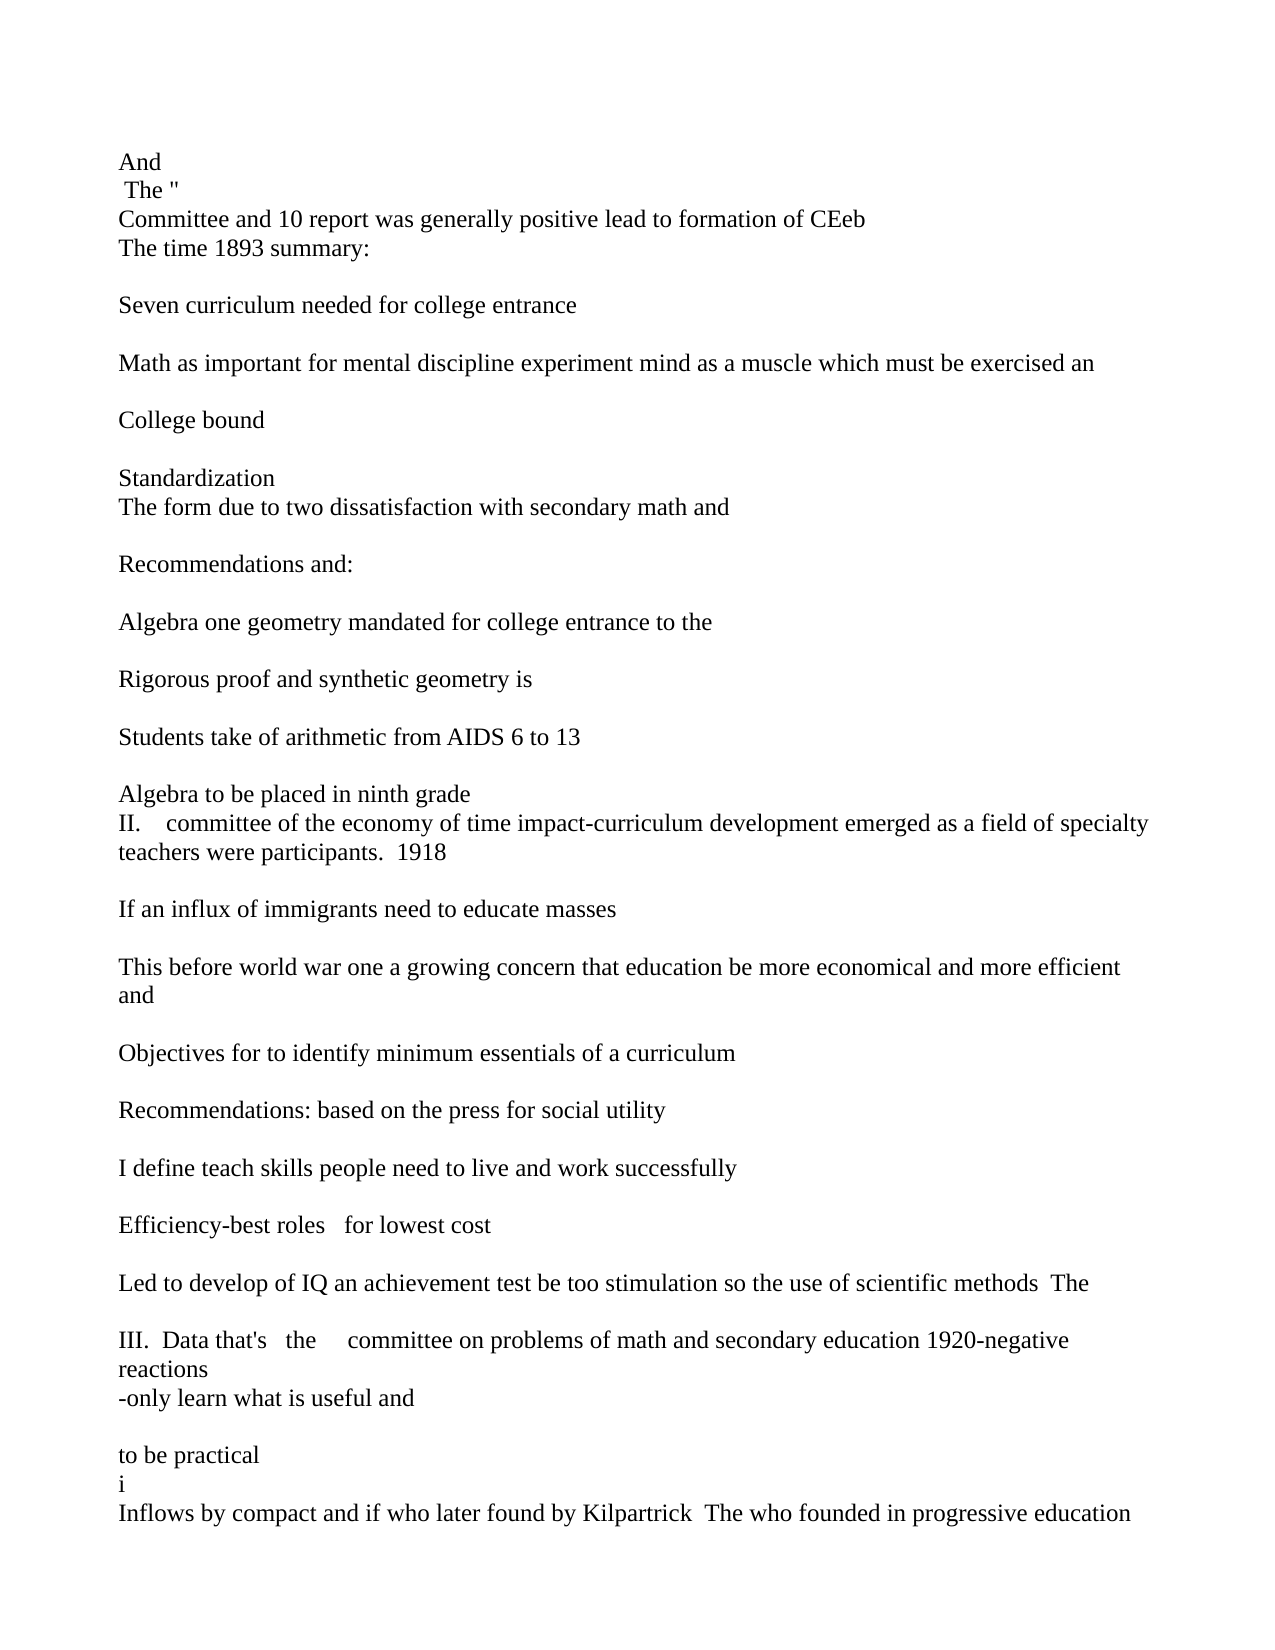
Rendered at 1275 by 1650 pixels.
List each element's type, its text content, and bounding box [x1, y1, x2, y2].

text The time 1893 summary: [118, 233, 1157, 262]
text Inflows by compact and if who later found by Kilpartrick The who founded in progressive education [118, 1498, 1157, 1527]
text -only learn what is useful and [118, 1383, 1157, 1412]
text If an influx of immigrants need to educate masses [118, 894, 1157, 923]
text Efficiency-best roles for lowest cost [118, 1211, 1157, 1239]
text to be practical [118, 1441, 1157, 1469]
text The " [118, 176, 1157, 204]
text Algebra one geometry mandated for college entrance to the [118, 607, 1157, 636]
text I define teach skills people need to live and work successfully [118, 1153, 1157, 1182]
text This before world war one a growing concern that education be more economical and more efficient and [118, 952, 1157, 1009]
text College bound [118, 406, 1157, 434]
text Rigorous proof and synthetic geometry is [118, 664, 1157, 693]
text Recommendations: based on the press for social utility [118, 1096, 1157, 1124]
text Students take of arithmetic from AIDS 6 to 13 [118, 722, 1157, 751]
text i [118, 1469, 1157, 1498]
text Committee and 10 report was generally positive lead to formation of CEeb [118, 204, 1157, 233]
text Led to develop of IQ an achievement test be too stimulation so the use of scientific methods The [118, 1268, 1157, 1297]
text Seven curriculum needed for college entrance [118, 291, 1157, 319]
text II. committee of the economy of time impact-curriculum development emerged as a field of specialty teachers were participants. 1918 [118, 808, 1157, 866]
text And [118, 147, 1157, 176]
text Algebra to be placed in ninth grade [118, 779, 1157, 808]
text Standardization [118, 463, 1157, 492]
text Objectives for to identify minimum essentials of a curriculum [118, 1038, 1157, 1067]
text Math as important for mental discipline experiment mind as a muscle which must be exercised an [118, 348, 1157, 377]
text Recommendations and: [118, 549, 1157, 578]
text III. Data that's the committee on problems of math and secondary education 1920-negative reactions [118, 1326, 1157, 1383]
text The form due to two dissatisfaction with secondary math and [118, 492, 1157, 521]
